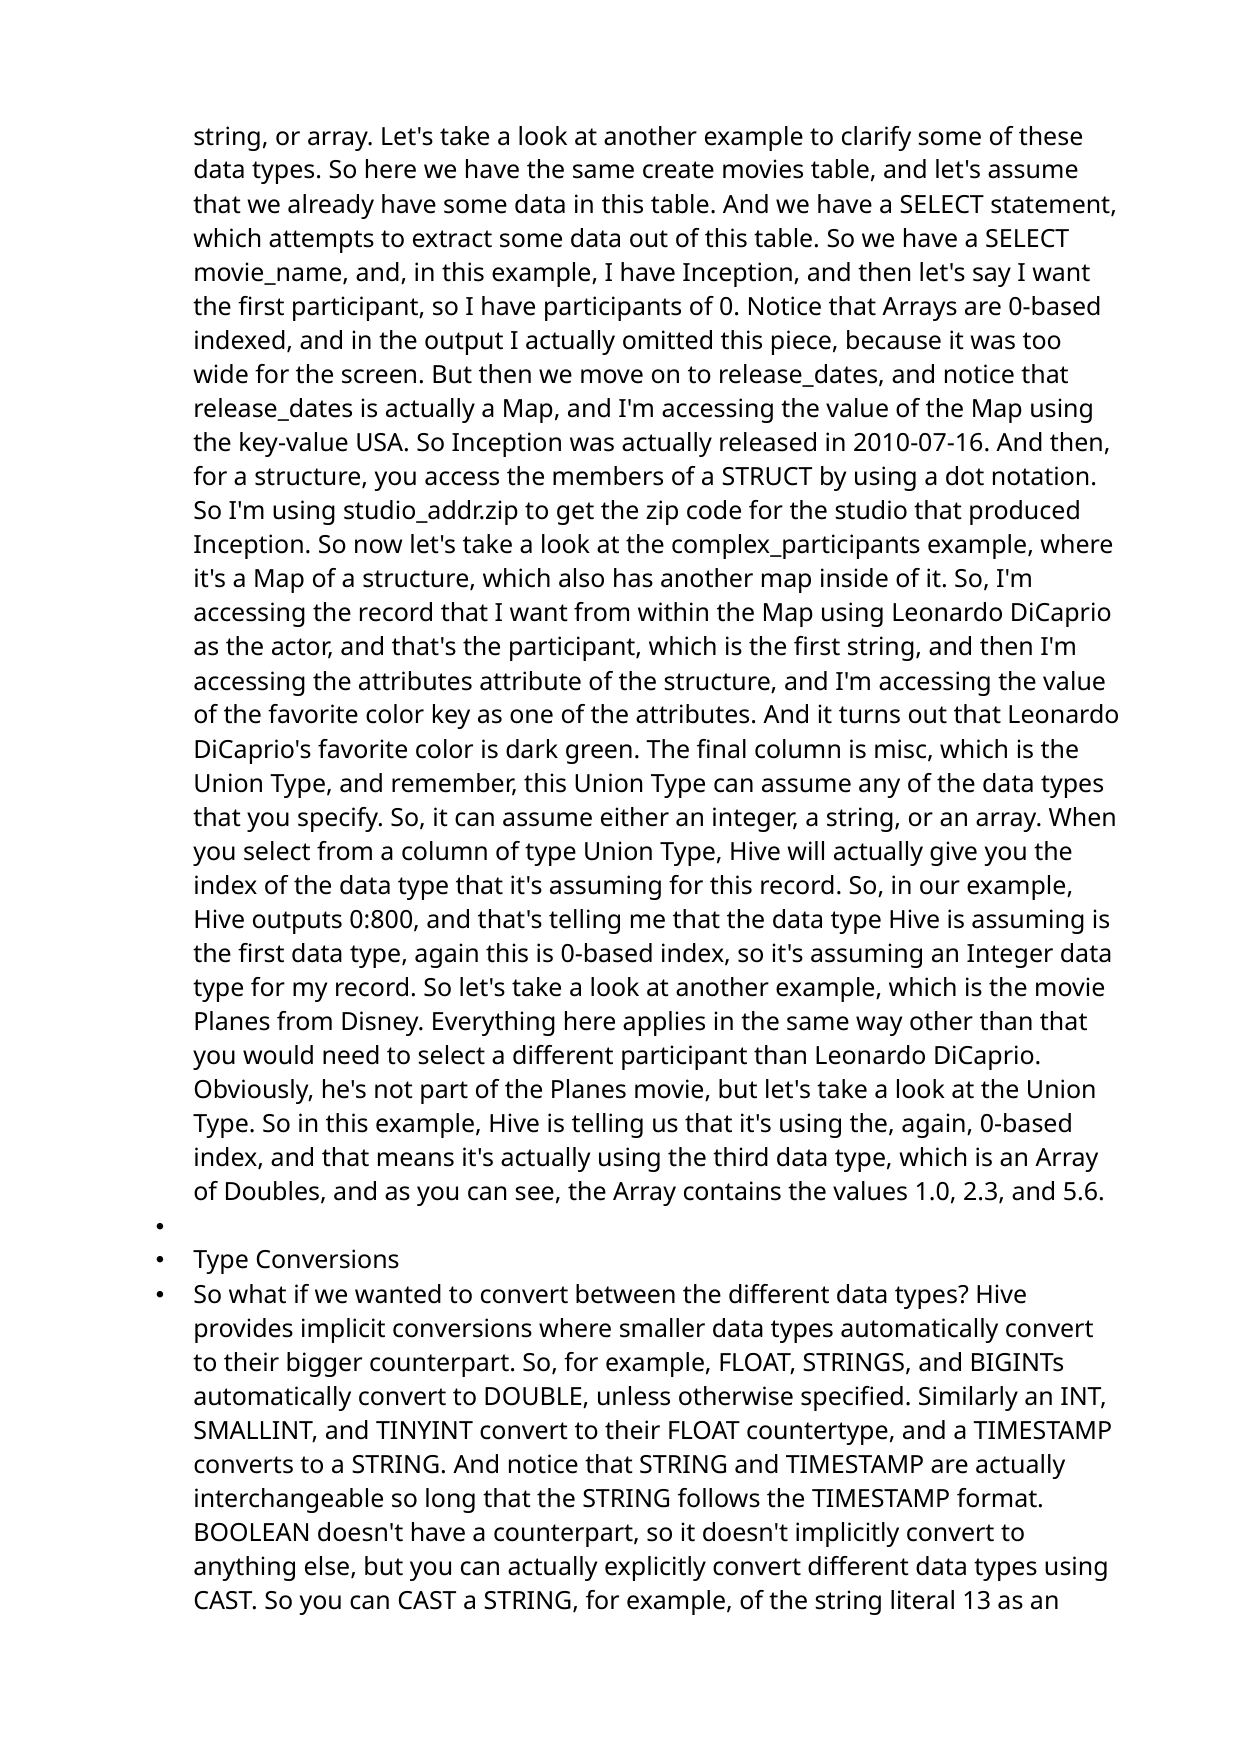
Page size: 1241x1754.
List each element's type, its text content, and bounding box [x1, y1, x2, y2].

list So what if we wanted to convert between the different data types? Hive provides implicit conversions where smaller data types automatically convert to their bigger counterpart. So, for example, FLOAT, STRINGS, and BIGINTs automatically convert to DOUBLE, unless otherwise specified. Similarly an INT, SMALLINT, and TINYINT convert to their FLOAT countertype, and a TIMESTAMP converts to a STRING. And notice that STRING and TIMESTAMP are actually interchangeable so long that the STRING follows the TIMESTAMP format. BOOLEAN doesn't have a counterpart, so it doesn't implicitly convert to anything else, but you can actually explicitly convert different data types using CAST. So you can CAST a STRING, for example, of the string literal 13 as an [156, 1276, 1122, 1617]
list string, or array. Let's take a look at another example to clarify some of these data types. So here we have the same create movies table, and let's assume that we already have some data in this table. And we have a SELECT statement, which attempts to extract some data out of this table. So we have a SELECT movie_name, and, in this example, I have Inception, and then let's say I want the first participant, so I have participants of 0. Notice that Arrays are 0-based indexed, and in the output I actually omitted this piece, because it was too wide for the screen. But then we move on to release_dates, and notice that release_dates is actually a Map, and I'm accessing the value of the Map using the key-value USA. So Inception was actually released in 2010-07-16. And then, for a structure, you access the members of a STRUCT by using a dot notation. So I'm using studio_addr.zip to get the zip code for the studio that produced Inception. So now let's take a look at the complex_participants example, where it's a Map of a structure, which also has another map inside of it. So, I'm accessing the record that I want from within the Map using Leonardo DiCaprio as the actor, and that's the participant, which is the first string, and then I'm accessing the attributes attribute of the structure, and I'm accessing the value of the favorite color key as one of the attributes. And it turns out that Leonardo DiCaprio's favorite color is dark green. The final column is misc, which is the Union Type, and remember, this Union Type can assume any of the data types that you specify. So, it can assume either an integer, a string, or an array. When you select from a column of type Union Type, Hive will actually give you the index of the data type that it's assuming for this record. So, in our example, Hive outputs 0:800, and that's telling me that the data type Hive is assuming is the first data type, again this is 0-based index, so it's assuming an Integer data type for my record. So let's take a look at another example, which is the movie Planes from Disney. Everything here applies in the same way other than that you would need to select a different participant than Leonardo DiCaprio. Obviously, he's not part of the Planes movie, but let's take a look at the Union Type. So in this example, Hive is telling us that it's using the, again, 0-based index, and that means it's actually using the third data type, which is an Array of Doubles, and as you can see, the Array contains the values 1.0, 2.3, and 5.6. [156, 118, 1122, 1208]
list Type Conversions [156, 1242, 1122, 1276]
